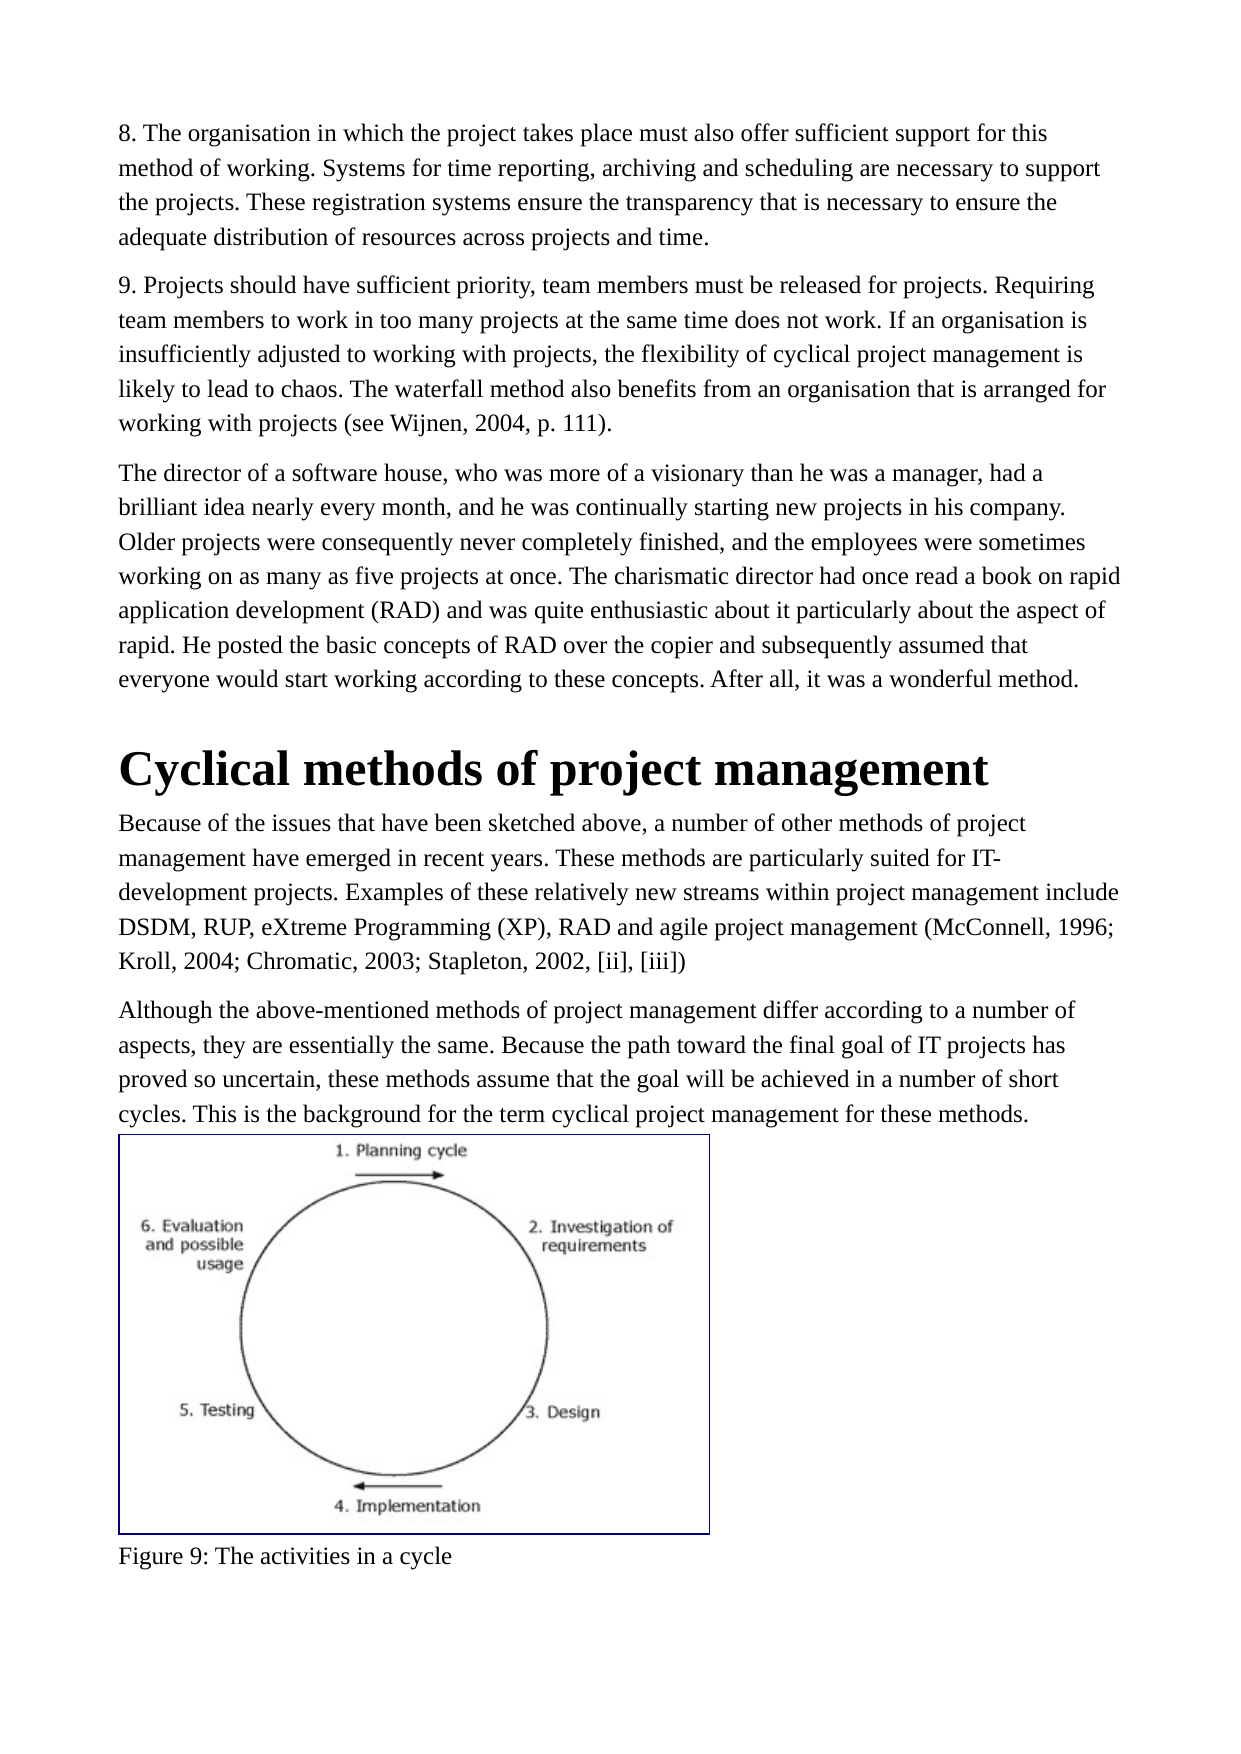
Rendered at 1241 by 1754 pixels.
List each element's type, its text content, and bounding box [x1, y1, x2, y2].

text 8. The organisation in which the project takes place must also offer sufficient support for this method of working. Systems for time reporting, archiving and scheduling are necessary to support the projects. These registration systems ensure the transparency that is necessary to ensure the adequate distribution of resources across projects and time. [118, 118, 1122, 250]
picture [120, 1135, 709, 1533]
text 9. Projects should have sufficient priority, team members must be released for projects. Requiring team members to work in too many projects at the same time does not work. If an organisation is insufficiently adjusted to working with projects, the flexibility of cyclical project management is likely to lead to chaos. The waterfall method also benefits from an organisation that is arranged for working with projects (see Wijnen, 2004, p. 111). [118, 271, 1122, 437]
text Although the above-mentioned methods of project management differ according to a number of aspects, they are essentially the same. Because the path toward the final goal of IT projects has proved so uncertain, these methods assume that the goal will be achieved in a number of short cycles. This is the background for the term cyclical project management for these methods. Figure 9: The activities in a cycle [118, 996, 1122, 1569]
subtitle Cyclical methods of project management [118, 738, 1122, 796]
text The director of a software house, who was more of a visionary than he was a manager, had a brilliant idea nearly every month, and he was continually starting new projects in his company. Older projects were consequently never completely finished, and the employees were sometimes working on as many as five projects at once. The charismatic director had once read a book on rapid application development (RAD) and was quite enthusiastic about it particularly about the aspect of rapid. He posted the basic concepts of RAD over the copier and subsequently assumed that everyone would start working according to these concepts. After all, it was a wonderful method. [118, 458, 1122, 693]
text Because of the issues that have been sketched above, a number of other methods of project management have emerged in recent years. These methods are particularly suited for IT-development projects. Examples of these relatively new streams within project management include DSDM, RUP, eXtreme Programming (XP), RAD and agile project management (McConnell, 1996; Kroll, 2004; Chromatic, 2003; Stapleton, 2002, [ii], [iii]) [118, 808, 1122, 975]
